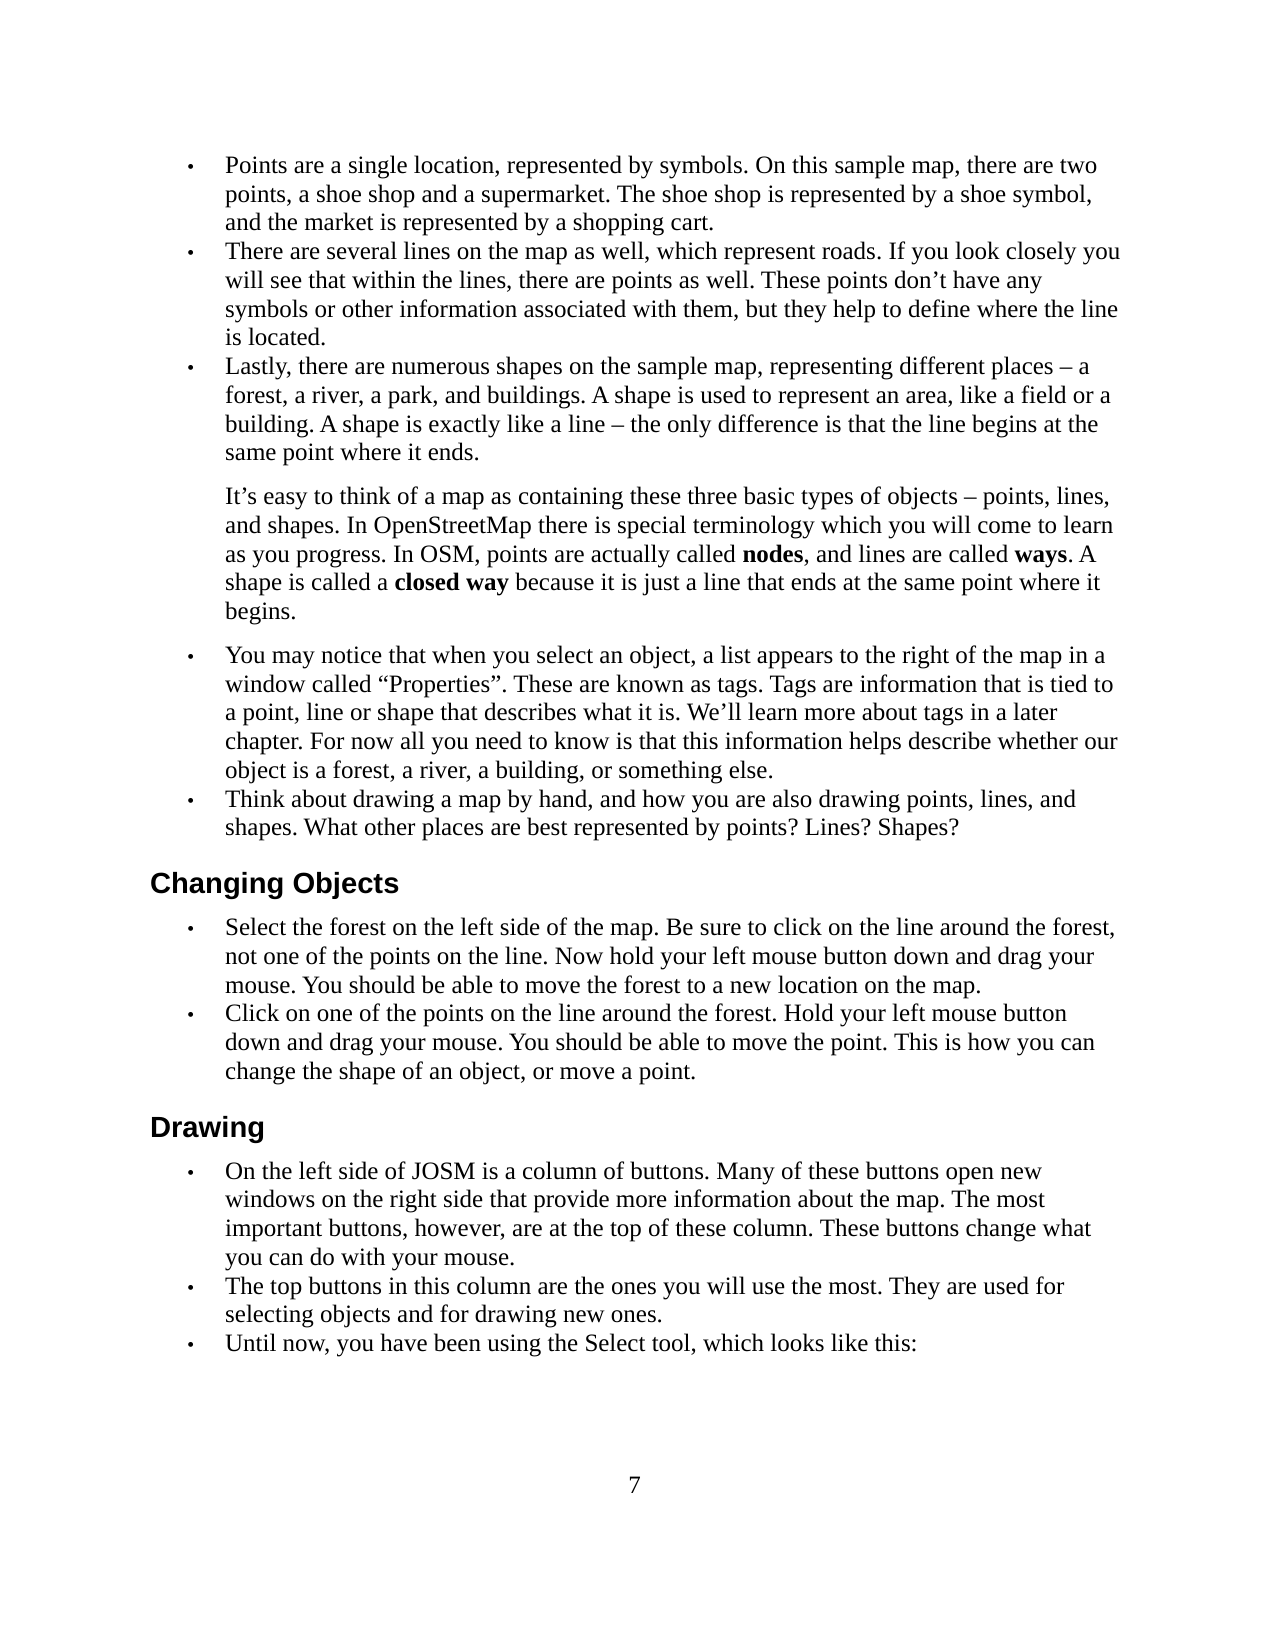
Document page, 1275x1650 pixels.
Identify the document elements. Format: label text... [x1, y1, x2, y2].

list Select the forest on the left side of the map. Be sure to click on the line around the forest, not one of the points on the line. Now hold your left mouse button down and drag your mouse. You should be able to move the forest to a new location on the map. [187, 912, 1125, 998]
list You may notice that when you select an object, a list appears to the right of the map in a window called “Properties”. These are known as tags. Tags are information that is tied to a point, line or shape that describes what it is. We’ll learn more about tags in a later chapter. For now all you need to know is that this information helps describe whether our object is a forest, a river, a building, or something else. [187, 640, 1125, 784]
list On the left side of JOSM is a column of buttons. Many of these buttons open new windows on the right side that provide more information about the map. The most important buttons, however, are at the top of these column. These buttons change what you can do with your mouse. [187, 1156, 1125, 1271]
list Until now, you have been using the Select tool, which looks like this: [187, 1328, 1125, 1357]
list Points are a single location, represented by symbols. On this sample map, there are two points, a shoe shop and a supermarket. The shoe shop is represented by a shoe symbol, and the market is represented by a shopping cart. [187, 150, 1125, 236]
list Click on one of the points on the line around the forest. Hold your left mouse button down and drag your mouse. You should be able to move the point. This is how you can change the shape of an object, or move a point. [187, 998, 1125, 1085]
text It’s easy to think of a map as containing these three basic types of objects – points, lines, and shapes. In OpenStreetMap there is special terminology which you will come to learn as you progress. In OSM, points are actually called nodes, and lines are called ways. A shape is called a closed way because it is just a line that ends at the same point where it begins. [225, 481, 1125, 625]
list The top buttons in this column are the ones you will use the most. They are used for selecting objects and for drawing new ones. [187, 1271, 1125, 1328]
list Lastly, there are numerous shapes on the sample map, representing different places – a forest, a river, a park, and buildings. A shape is used to represent an area, like a field or a building. A shape is exactly like a line – the only difference is that the line begins at the same point where it ends. [187, 351, 1125, 466]
list There are several lines on the map as well, which represent roads. If you look closely you will see that within the lines, there are points as well. These points don’t have any symbols or other information associated with them, but they help to define where the line is located. [187, 236, 1125, 351]
list Think about drawing a map by hand, and how you are also drawing points, lines, and shapes. What other places are best represented by points? Lines? Shapes? [187, 784, 1125, 841]
subtitle Changing Objects [150, 866, 1125, 900]
subtitle Drawing [150, 1110, 1125, 1143]
